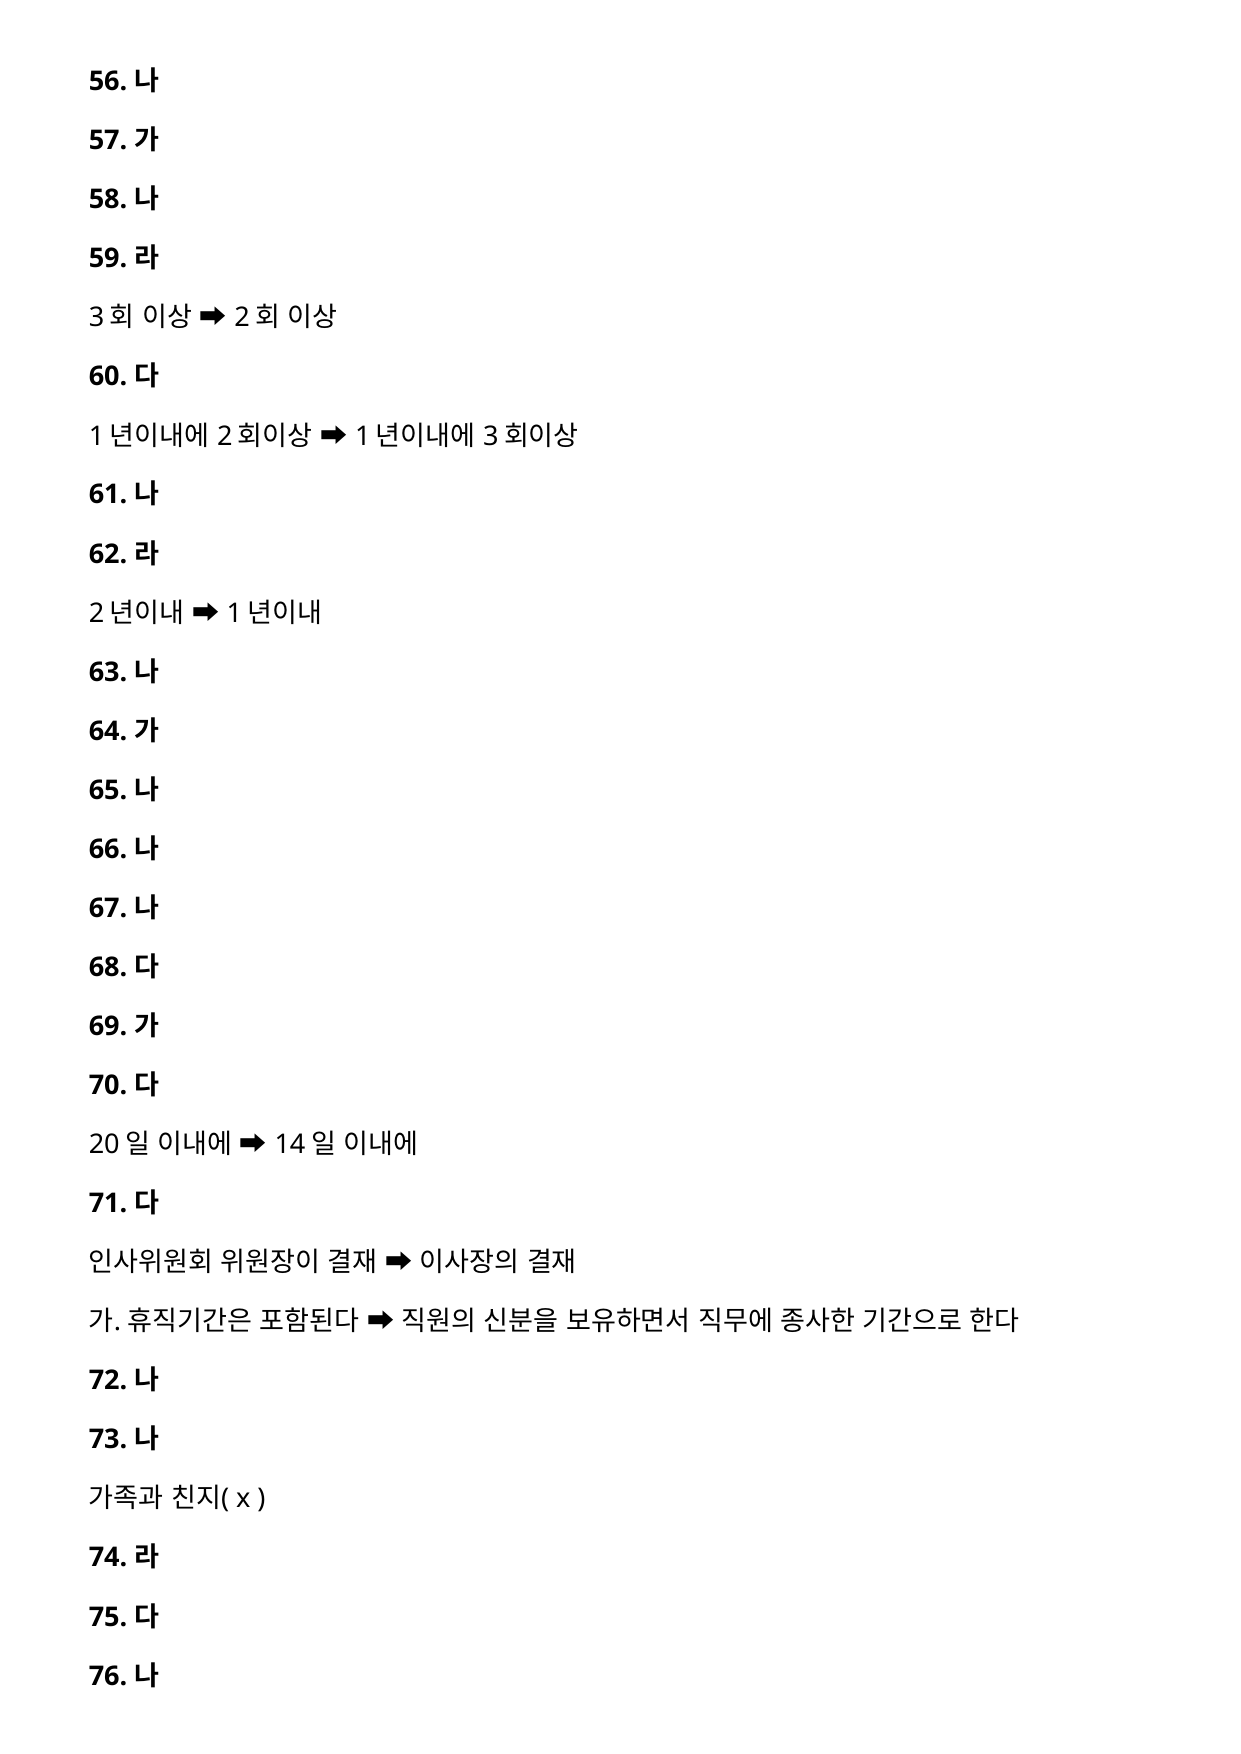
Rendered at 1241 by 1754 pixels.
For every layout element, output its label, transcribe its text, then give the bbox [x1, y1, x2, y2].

text 71. 다 [88, 1181, 1152, 1221]
text 73. 나 [88, 1417, 1152, 1457]
text 61. 나 [88, 472, 1152, 512]
text 59. 라 [88, 236, 1152, 276]
text 69. 가 [88, 1004, 1152, 1043]
text 68. 다 [88, 945, 1152, 984]
text 72. 나 [88, 1358, 1152, 1398]
text 63. 나 [88, 650, 1152, 689]
text 3회 이상 ➡ 2회 이상 [88, 295, 1152, 335]
text 20일 이내에 ➡ 14일 이내에 [88, 1122, 1152, 1162]
text 인사위원회 위원장이 결재 ➡ 이사장의 결재 [88, 1240, 1152, 1279]
text 66. 나 [88, 827, 1152, 866]
text 58. 나 [88, 177, 1152, 217]
text 60. 다 [88, 354, 1152, 394]
text 1년이내에 2회이상 ➡ 1년이내에 3회이상 [88, 413, 1152, 453]
text 2년이내 ➡ 1년이내 [88, 591, 1152, 630]
text 70. 다 [88, 1063, 1152, 1102]
text 67. 나 [88, 886, 1152, 925]
text 75. 다 [88, 1594, 1152, 1634]
text 56. 나 [88, 59, 1152, 98]
text 62. 라 [88, 532, 1152, 571]
text 74. 라 [88, 1535, 1152, 1575]
text 57. 가 [88, 118, 1152, 157]
text 가. 휴직기간은 포함된다 ➡ 직원의 신분을 보유하면서 직무에 종사한 기간으로 한다 [88, 1299, 1152, 1338]
text 76. 나 [88, 1653, 1152, 1693]
text 가족과 친지( x ) [88, 1476, 1152, 1516]
text 64. 가 [88, 709, 1152, 748]
text 65. 나 [88, 768, 1152, 807]
